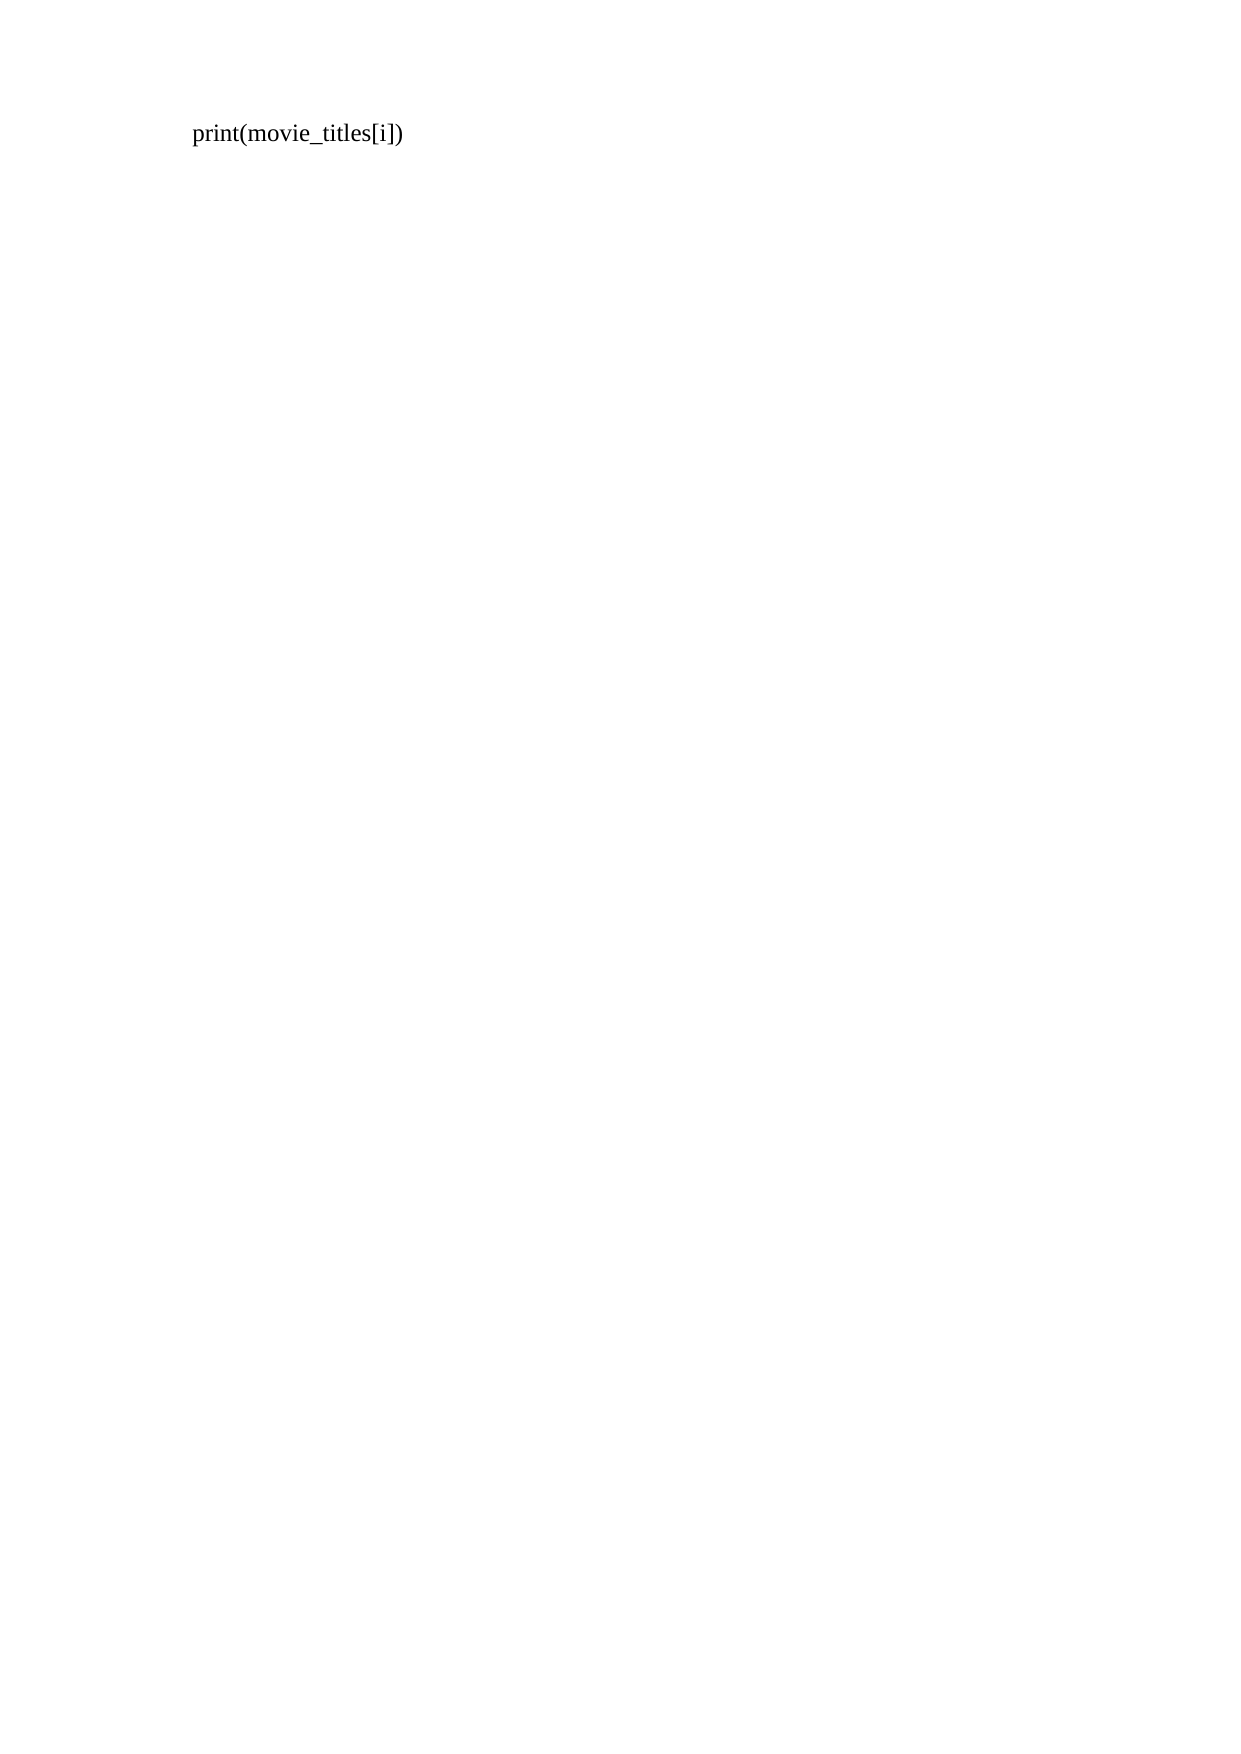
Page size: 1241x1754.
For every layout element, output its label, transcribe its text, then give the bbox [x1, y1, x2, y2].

text print(movie_titles[i]) [118, 118, 1122, 147]
